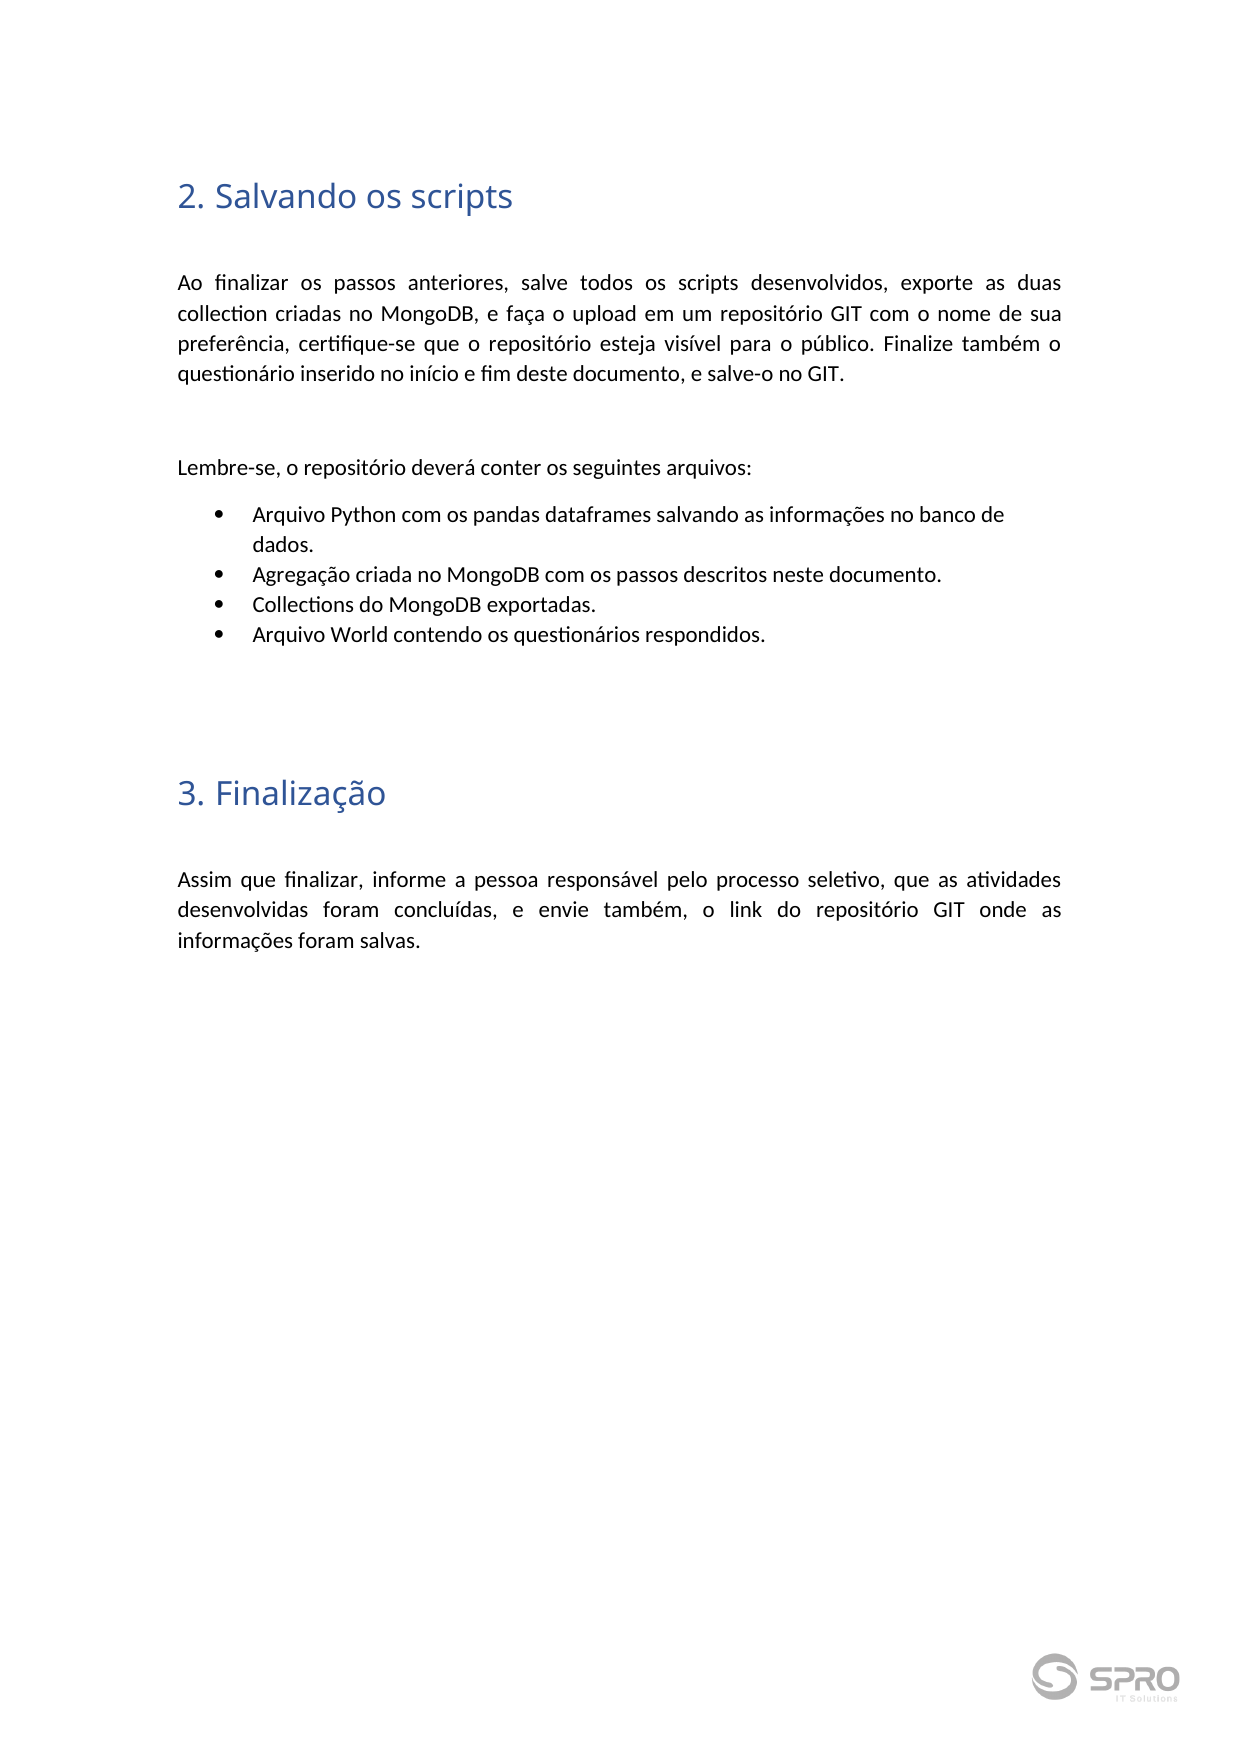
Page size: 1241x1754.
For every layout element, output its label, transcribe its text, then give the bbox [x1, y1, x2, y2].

list Arquivo Python com os pandas dataframes salvando as informações no banco de dados. [215, 500, 1063, 558]
list Collections do MongoDB exportadas. [215, 590, 1063, 618]
list Agregação criada no MongoDB com os passos descritos neste documento. [215, 560, 1063, 588]
text Assim que finalizar, informe a pessoa responsável pelo processo seletivo, que as atividades desenvolvidas foram concluídas, e envie também, o link do repositório GIT onde as informações foram salvas. [177, 865, 1063, 954]
list Arquivo World contendo os questionários respondidos. [215, 621, 1063, 648]
subtitle Finalização [177, 769, 1063, 815]
picture [1016, 1642, 1196, 1713]
subtitle Salvando os scripts [177, 173, 1063, 218]
text Ao finalizar os passos anteriores, salve todos os scripts desenvolvidos, exporte as duas collection criadas no MongoDB, e faça o upload em um repositório GIT com o nome de sua preferência, certifique-se que o repositório esteja visível para o público. Finalize também o questionário inserido no início e fim deste documento, e salve-o no GIT. [177, 268, 1063, 387]
text Lembre-se, o repositório deverá conter os seguintes arquivos: [177, 453, 1063, 481]
